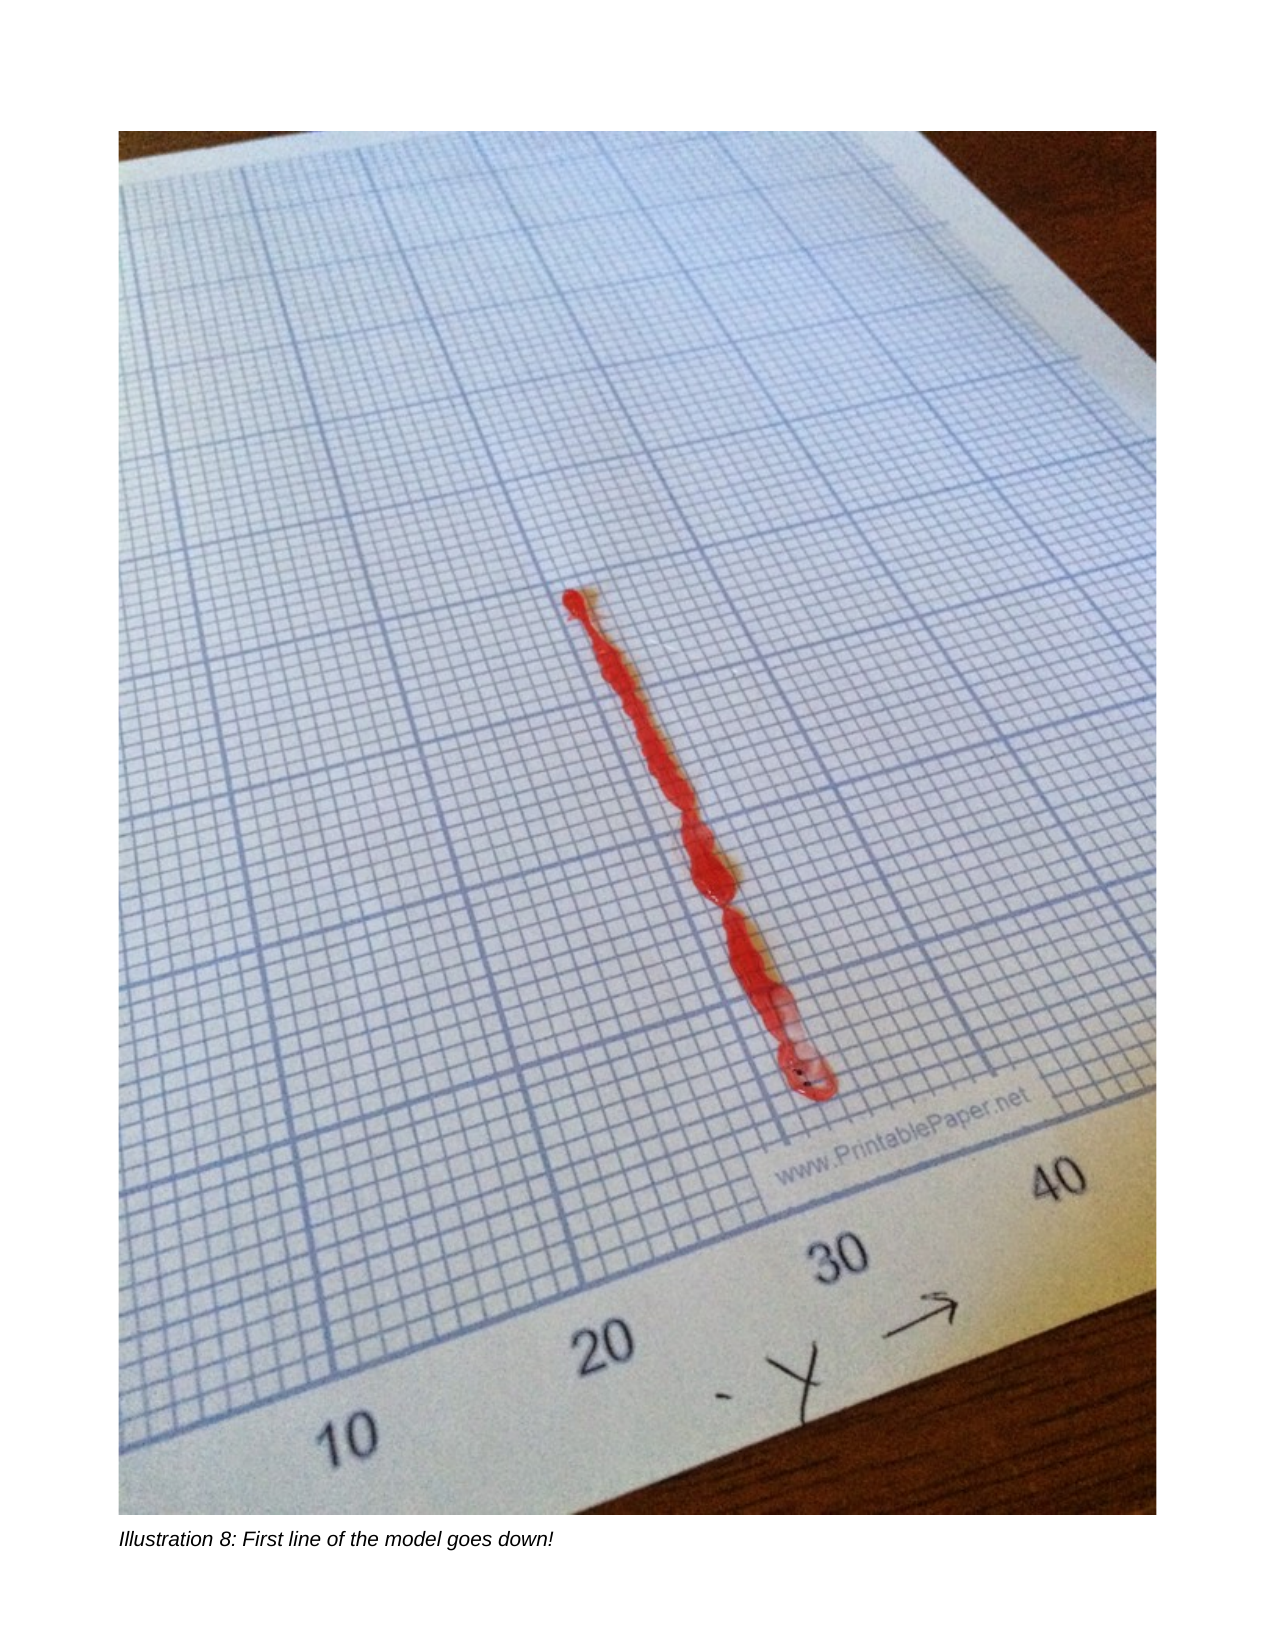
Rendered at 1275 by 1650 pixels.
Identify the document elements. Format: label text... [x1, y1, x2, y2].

picture [118, 131, 1157, 1515]
text Illustration 8: First line of the model goes down! [118, 1515, 1156, 1551]
